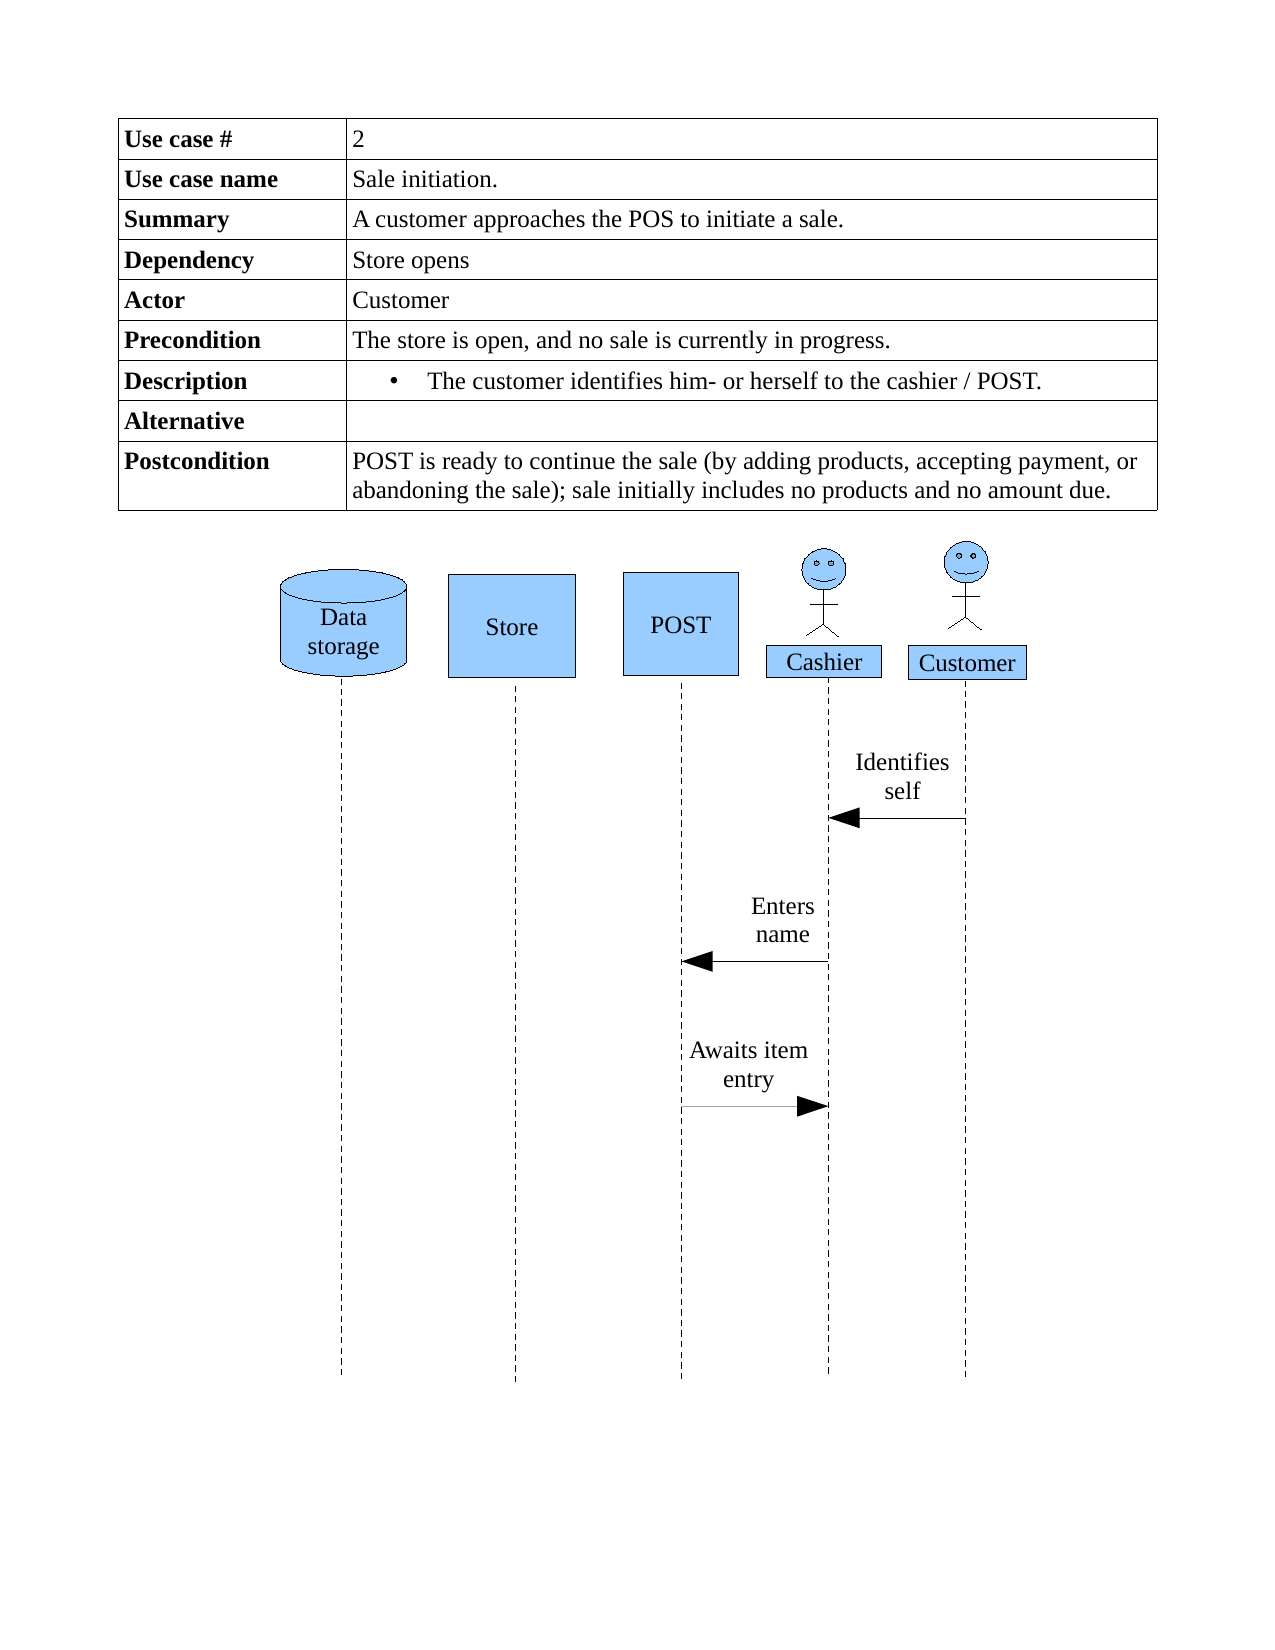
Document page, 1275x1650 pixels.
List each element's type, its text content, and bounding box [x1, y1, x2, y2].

table_cell Store opens [347, 240, 1157, 279]
table_cell [347, 401, 1157, 441]
table_cell Customer [347, 280, 1157, 320]
table_cell Postcondition [119, 442, 346, 510]
table_cell Summary [119, 200, 346, 239]
table_cell Dependency [119, 240, 346, 279]
table_header Use case # [119, 119, 346, 158]
table_header 2 [347, 119, 1157, 158]
table_cell Use case name [119, 160, 346, 199]
table_cell Alternative [119, 401, 346, 441]
table_cell Description [119, 361, 346, 400]
table_cell Sale initiation. [347, 160, 1157, 199]
table_cell POST is ready to continue the sale (by adding products, accepting payment, or abandoning the sale); sale initially includes no products and no amount due. [347, 442, 1157, 510]
table_cell The store is open, and no sale is currently in progress. [347, 321, 1157, 360]
table_cell The customer identifies him- or herself to the cashier / POST. [347, 361, 1157, 400]
table_cell A customer approaches the POS to initiate a sale. [347, 200, 1157, 239]
table_cell Actor [119, 280, 346, 320]
table_cell Precondition [119, 321, 346, 360]
